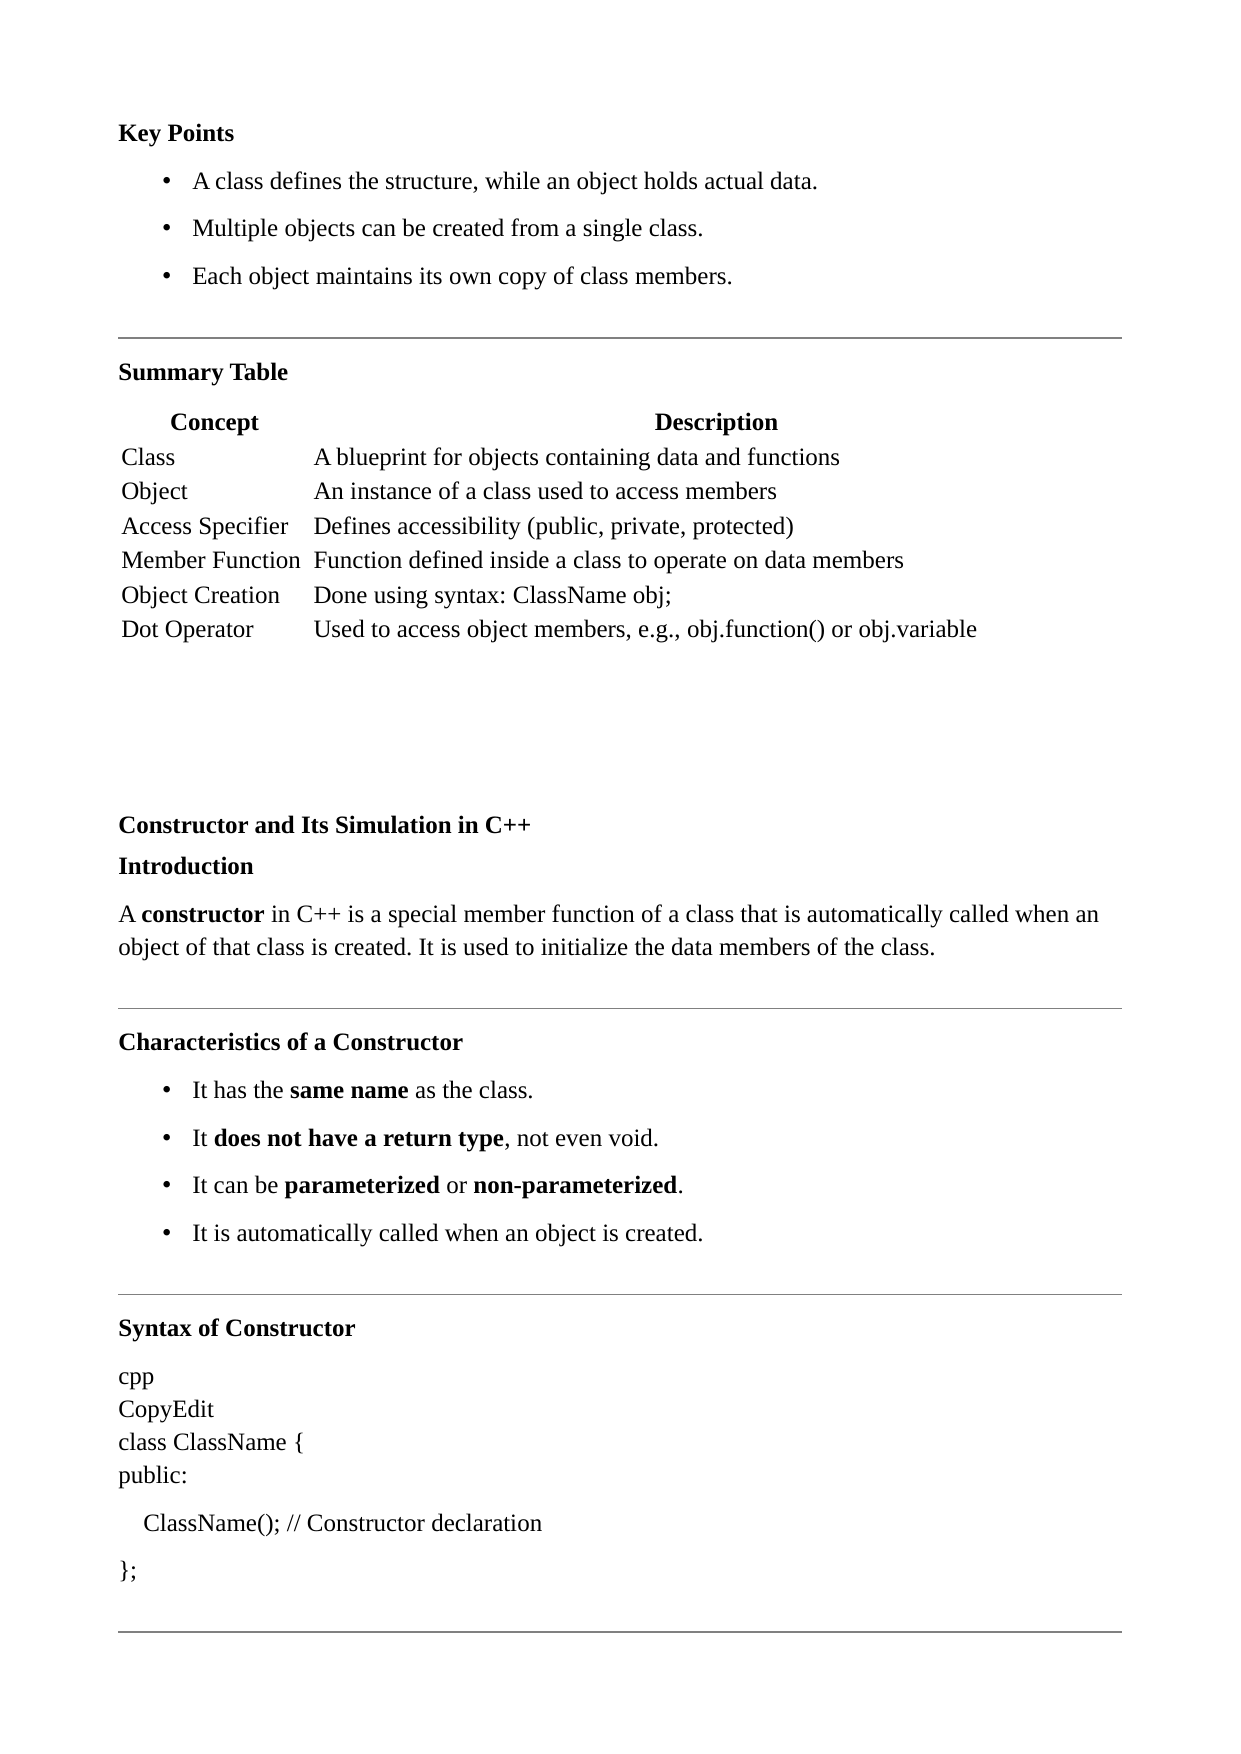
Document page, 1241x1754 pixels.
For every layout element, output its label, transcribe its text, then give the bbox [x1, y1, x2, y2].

table_cell Dot Operator [118, 612, 310, 646]
subtitle Key Points [118, 118, 1122, 147]
list It can be parameterized or non-parameterized. [162, 1170, 1122, 1199]
subtitle Summary Table [118, 357, 1122, 385]
table_cell A blueprint for objects containing data and functions [310, 439, 1122, 473]
text cpp [118, 1361, 1122, 1390]
list It is automatically called when an object is created. [162, 1218, 1122, 1247]
subtitle Characteristics of a Constructor [118, 1027, 1122, 1056]
subtitle Introduction [118, 851, 1122, 880]
table_cell Used to access object members, e.g., obj.function() or obj.variable [310, 612, 1122, 646]
table_cell An instance of a class used to access members [310, 473, 1122, 508]
text }; [118, 1555, 1122, 1584]
text class ClassName { [118, 1427, 1122, 1456]
table_cell Object Creation [118, 577, 310, 612]
table_header Concept [118, 404, 310, 439]
text CopyEdit [118, 1394, 1122, 1423]
table_header Description [310, 404, 1122, 439]
table_cell Function defined inside a class to operate on data members [310, 543, 1122, 577]
text public: [118, 1460, 1122, 1489]
table_cell Access Specifier [118, 508, 310, 542]
list A class defines the structure, while an object holds actual data. [162, 166, 1122, 194]
table_cell Member Function [118, 543, 310, 577]
table_cell Object [118, 473, 310, 508]
list Each object maintains its own copy of class members. [162, 261, 1122, 290]
text A constructor in C++ is a special member function of a class that is automatically called when an object of that class is created. It is used to initialize the data members of the class. [118, 899, 1122, 961]
list Multiple objects can be created from a single class. [162, 213, 1122, 242]
table_cell Class [118, 439, 310, 473]
table_cell Defines accessibility (public, private, protected) [310, 508, 1122, 542]
subtitle Constructor and Its Simulation in C++ [118, 810, 1122, 839]
subtitle Syntax of Constructor [118, 1313, 1122, 1342]
list It does not have a return type, not even void. [162, 1123, 1122, 1151]
table_cell Done using syntax: ClassName obj; [310, 577, 1122, 612]
list It has the same name as the class. [162, 1075, 1122, 1104]
text ClassName(); // Constructor declaration [118, 1508, 1122, 1536]
